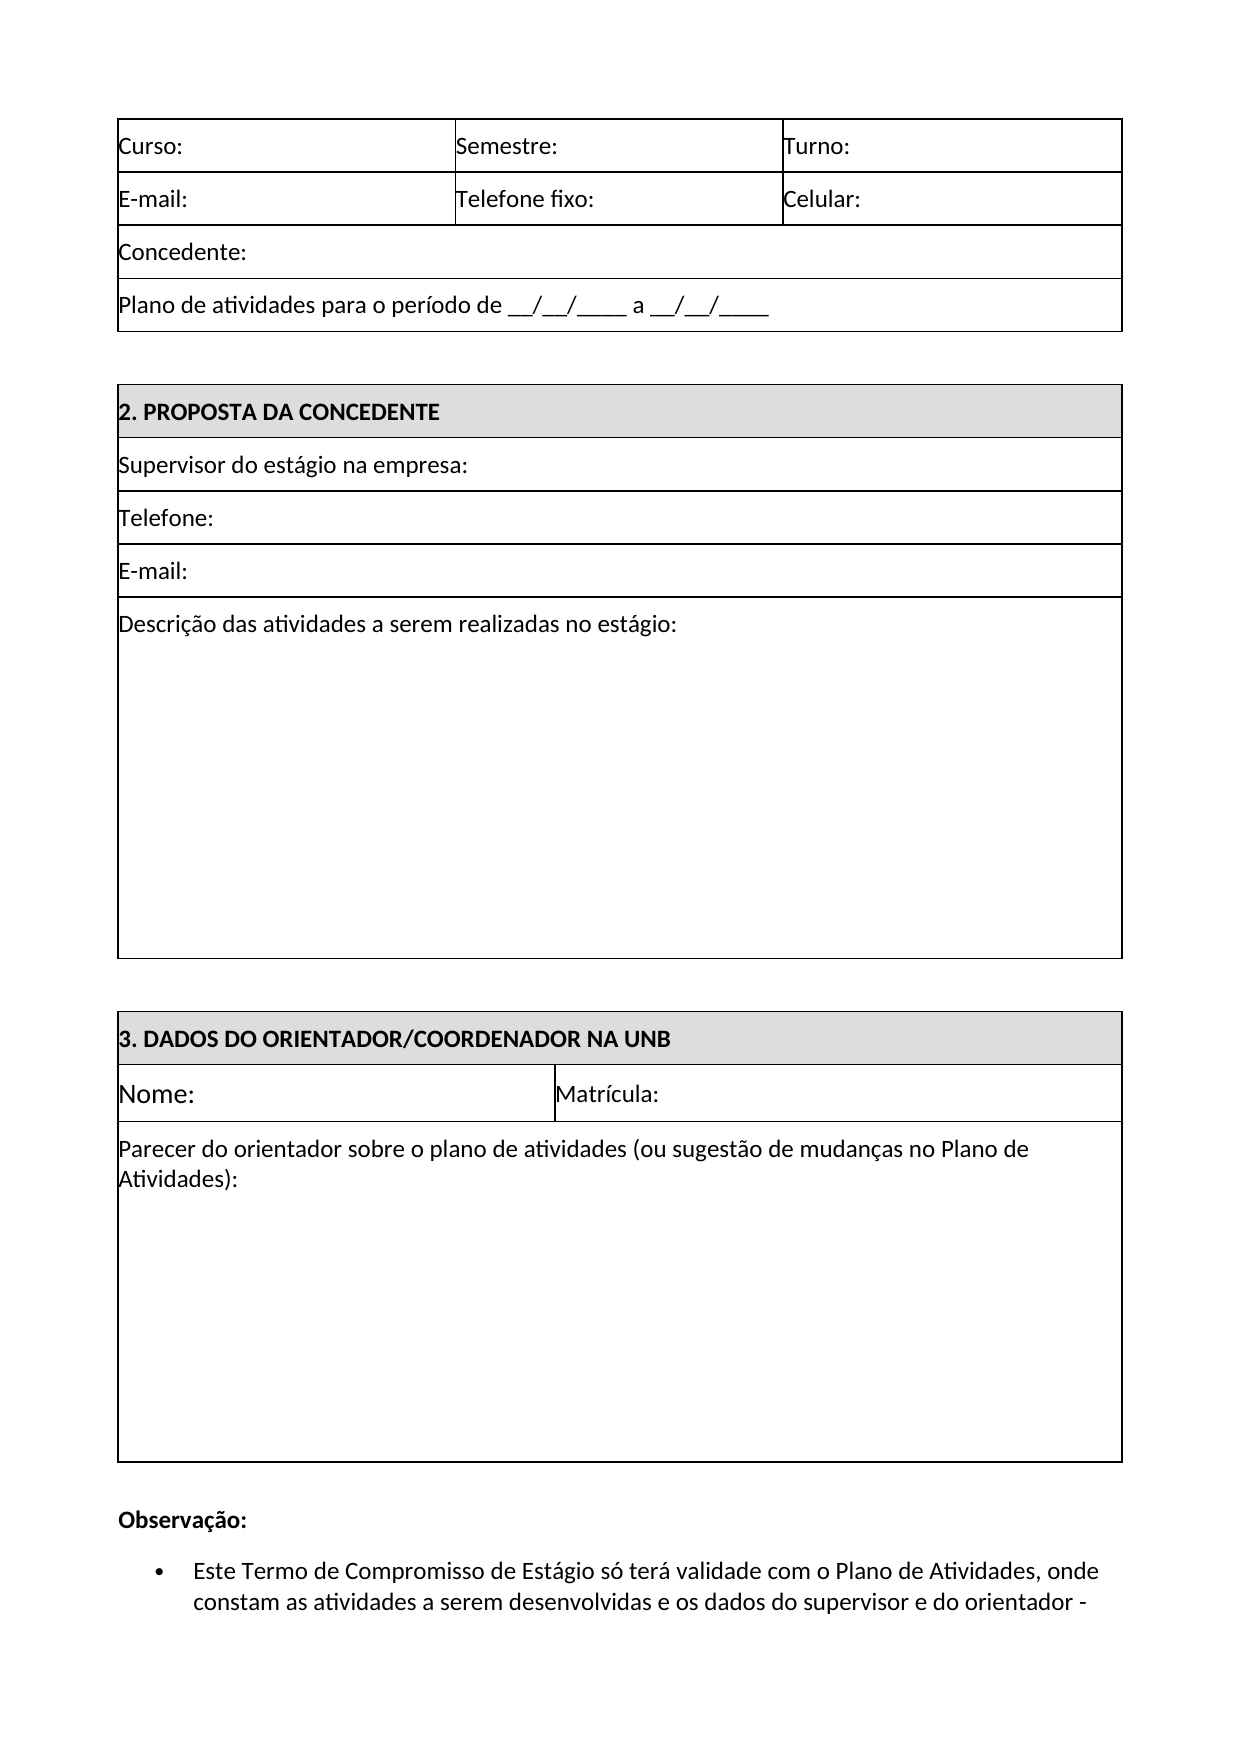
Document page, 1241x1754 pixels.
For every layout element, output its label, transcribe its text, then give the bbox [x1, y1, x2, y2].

table_cell Celular: [784, 173, 1121, 224]
table_cell Supervisor do estágio na empresa: [119, 438, 1121, 490]
table_cell Parecer do orientador sobre o plano de atividades (ou sugestão de mudanças no Plano de Atividades): [119, 1122, 1121, 1461]
table_cell Matrícula: [556, 1065, 1121, 1121]
table_cell Telefone: [119, 492, 1121, 543]
table_cell Nome: [119, 1065, 554, 1121]
table_cell Descrição das atividades a serem realizadas no estágio: [119, 598, 1121, 957]
table_cell Telefone fixo: [456, 173, 782, 224]
table_cell Concedente: [119, 226, 1121, 277]
table_cell Plano de atividades para o período de __/__/____ a __/__/____ [119, 279, 1121, 331]
table_header 2. PROPOSTA DA CONCEDENTE [119, 385, 1121, 437]
table_header 3. DADOS DO ORIENTADOR/COORDENADOR NA UNB [119, 1012, 1121, 1064]
table_cell E-mail: [119, 173, 455, 224]
table_cell E-mail: [119, 545, 1121, 596]
table_cell Semestre: [456, 120, 782, 171]
text Observação: [118, 1504, 1122, 1534]
table_cell Curso: [119, 120, 455, 171]
table_cell Turno: [784, 120, 1121, 171]
list Este Termo de Compromisso de Estágio só terá validade com o Plano de Atividades, onde constam as atividades a serem desenvolvidas e os dados do supervisor e do orientador [156, 1555, 1122, 1616]
